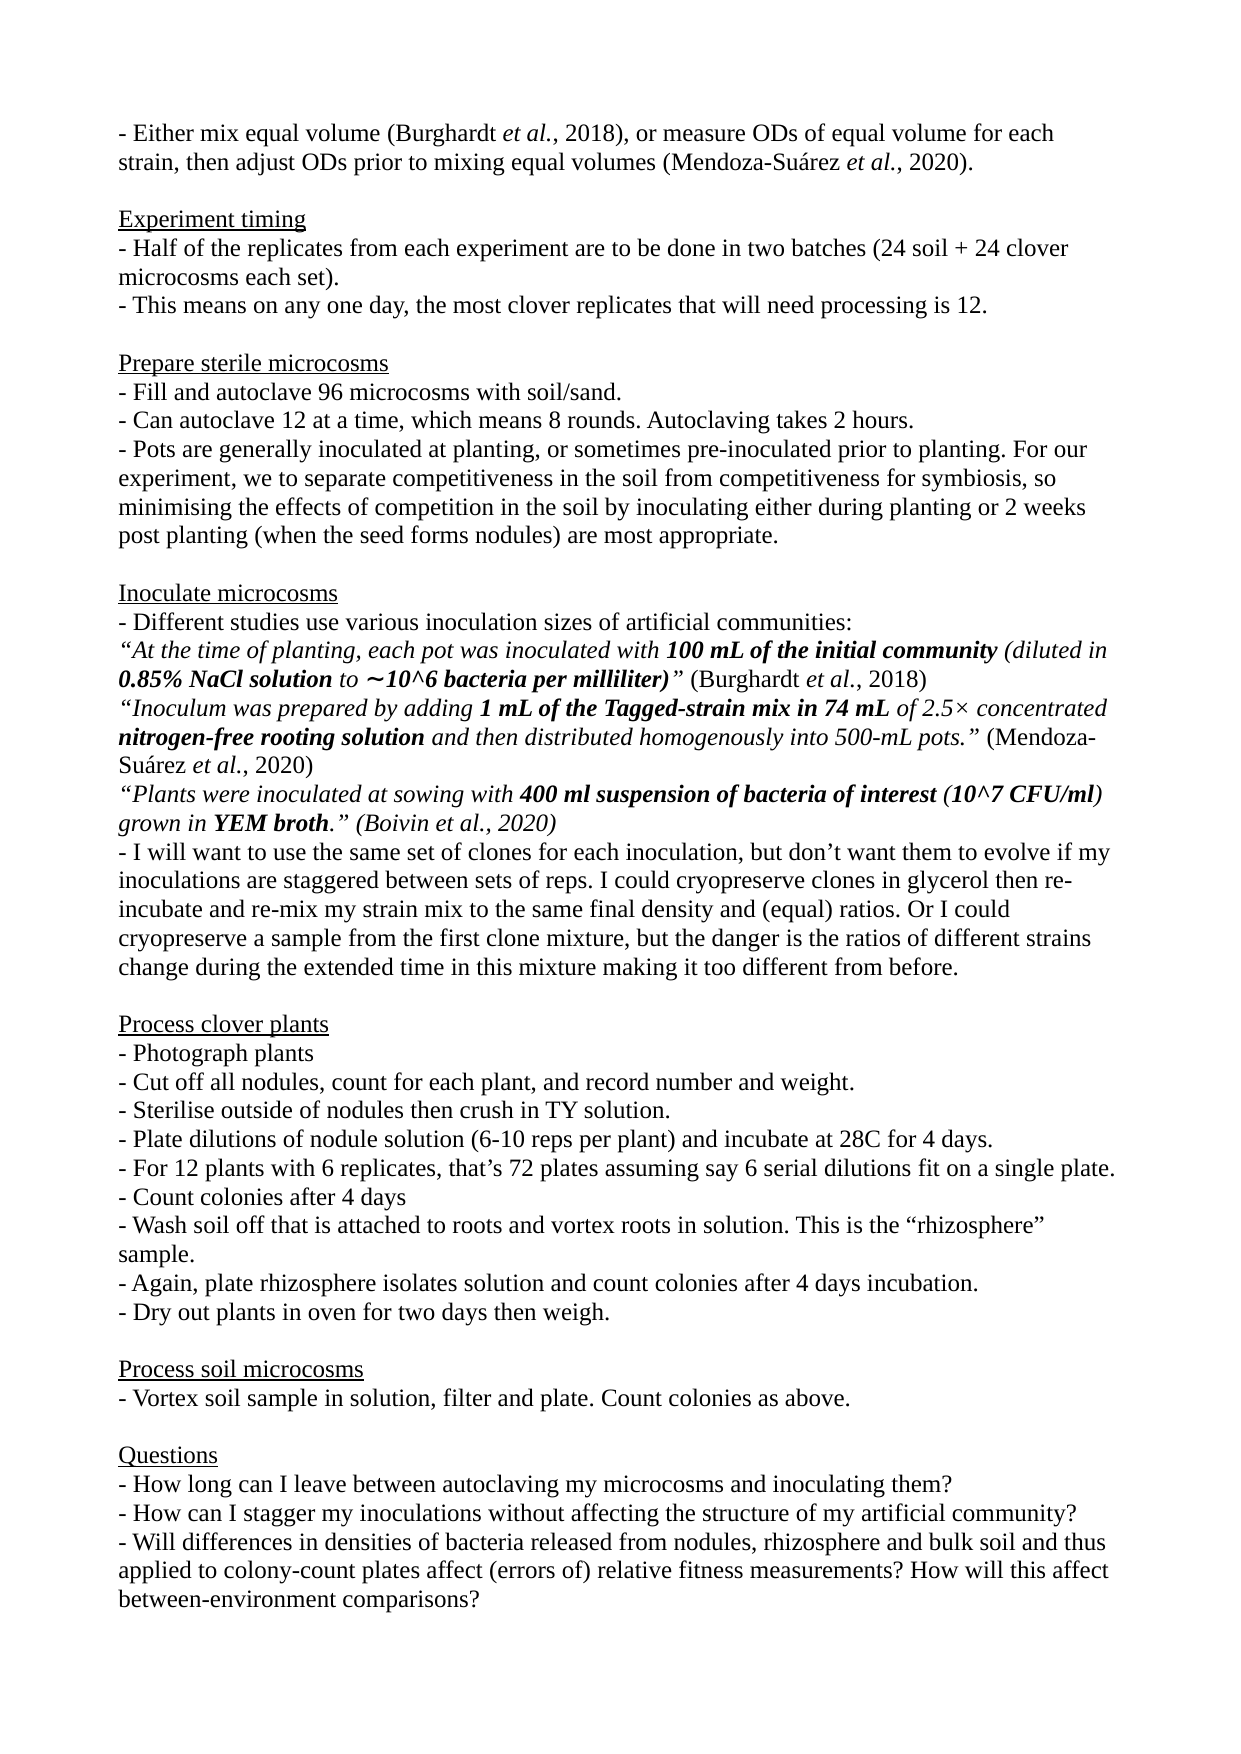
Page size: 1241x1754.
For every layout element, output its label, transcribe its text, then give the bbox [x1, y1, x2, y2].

text - Count colonies after 4 days [118, 1182, 1122, 1211]
text - I will want to use the same set of clones for each inoculation, but don’t want them to evolve if my inoculations are staggered between sets of reps. I could cryopreserve clones in glycerol then re-incubate and re-mix my strain mix to the same final density and (equal) ratios. Or I could cryopreserve a sample from the first clone mixture, but the danger is the ratios of different strains change during the extended time in this mixture making it too different from before. [118, 837, 1122, 981]
text - Different studies use various inoculation sizes of artificial communities: [118, 607, 1122, 636]
text - Again, plate rhizosphere isolates solution and count colonies after 4 days incubation. [118, 1268, 1122, 1297]
text - Dry out plants in oven for two days then weigh. [118, 1297, 1122, 1326]
text Experiment timing [118, 204, 1122, 233]
text “Inoculum was prepared by adding 1 mL of the Tagged-strain mix in 74 mL of 2.5× concentrated nitrogen-free rooting solution and then distributed homogenously into 500-mL pots.” (Mendoza-Suárez et al., 2020)⁠ [118, 693, 1122, 779]
text - Plate dilutions of nodule solution (6-10 reps per plant) and incubate at 28C for 4 days. [118, 1124, 1122, 1153]
text - Cut off all nodules, count for each plant, and record number and weight. [118, 1067, 1122, 1096]
text Inoculate microcosms [118, 578, 1122, 607]
text - For 12 plants with 6 replicates, that’s 72 plates assuming say 6 serial dilutions fit on a single plate. [118, 1153, 1122, 1182]
text Questions [118, 1441, 1122, 1469]
text Prepare sterile microcosms [118, 348, 1122, 377]
text Process clover plants [118, 1009, 1122, 1038]
text “Plants were inoculated at sowing with 400 ml suspension of bacteria of interest (10^7 CFU/ml) grown in YEM broth.” (Boivin et al., 2020)⁠ [118, 779, 1122, 837]
text - This means on any one day, the most clover replicates that will need processing is 12. [118, 291, 1122, 319]
text “At the time of planting, each pot was inoculated with 100 mL of the initial community (diluted in 0.85% NaCl solution to ∼10^6 bacteria per milliliter)” (Burghardt et al., 2018)⁠ [118, 636, 1122, 693]
text - Sterilise outside of nodules then crush in TY solution. [118, 1096, 1122, 1124]
text - Can autoclave 12 at a time, which means 8 rounds. Autoclaving takes 2 hours. [118, 406, 1122, 434]
text - Half of the replicates from each experiment are to be done in two batches (24 soil + 24 clover microcosms each set). [118, 233, 1122, 291]
text - Wash soil off that is attached to roots and vortex roots in solution. This is the “rhizosphere” sample. [118, 1211, 1122, 1268]
text - How can I stagger my inoculations without affecting the structure of my artificial community? [118, 1498, 1122, 1527]
text - Fill and autoclave 96 microcosms with soil/sand. [118, 377, 1122, 406]
text - Photograph plants [118, 1038, 1122, 1067]
text - Either mix equal volume (Burghardt et al., 2018)⁠, or measure ODs of equal volume for each strain, then adjust ODs prior to mixing equal volumes (Mendoza-Suárez et al., 2020)⁠. [118, 118, 1122, 176]
text - How long can I leave between autoclaving my microcosms and inoculating them? [118, 1469, 1122, 1498]
text - Will differences in densities of bacteria released from nodules, rhizosphere and bulk soil and thus applied to colony-count plates affect (errors of) relative fitness measurements? How will this affect between-environment comparisons? [118, 1527, 1122, 1613]
text - Pots are generally inoculated at planting, or sometimes pre-inoculated prior to planting. For our experiment, we to separate competitiveness in the soil from competitiveness for symbiosis, so minimising the effects of competition in the soil by inoculating either during planting or 2 weeks post planting (when the seed forms nodules) are most appropriate. [118, 434, 1122, 549]
text Process soil microcosms [118, 1354, 1122, 1383]
text - Vortex soil sample in solution, filter and plate. Count colonies as above. [118, 1383, 1122, 1412]
